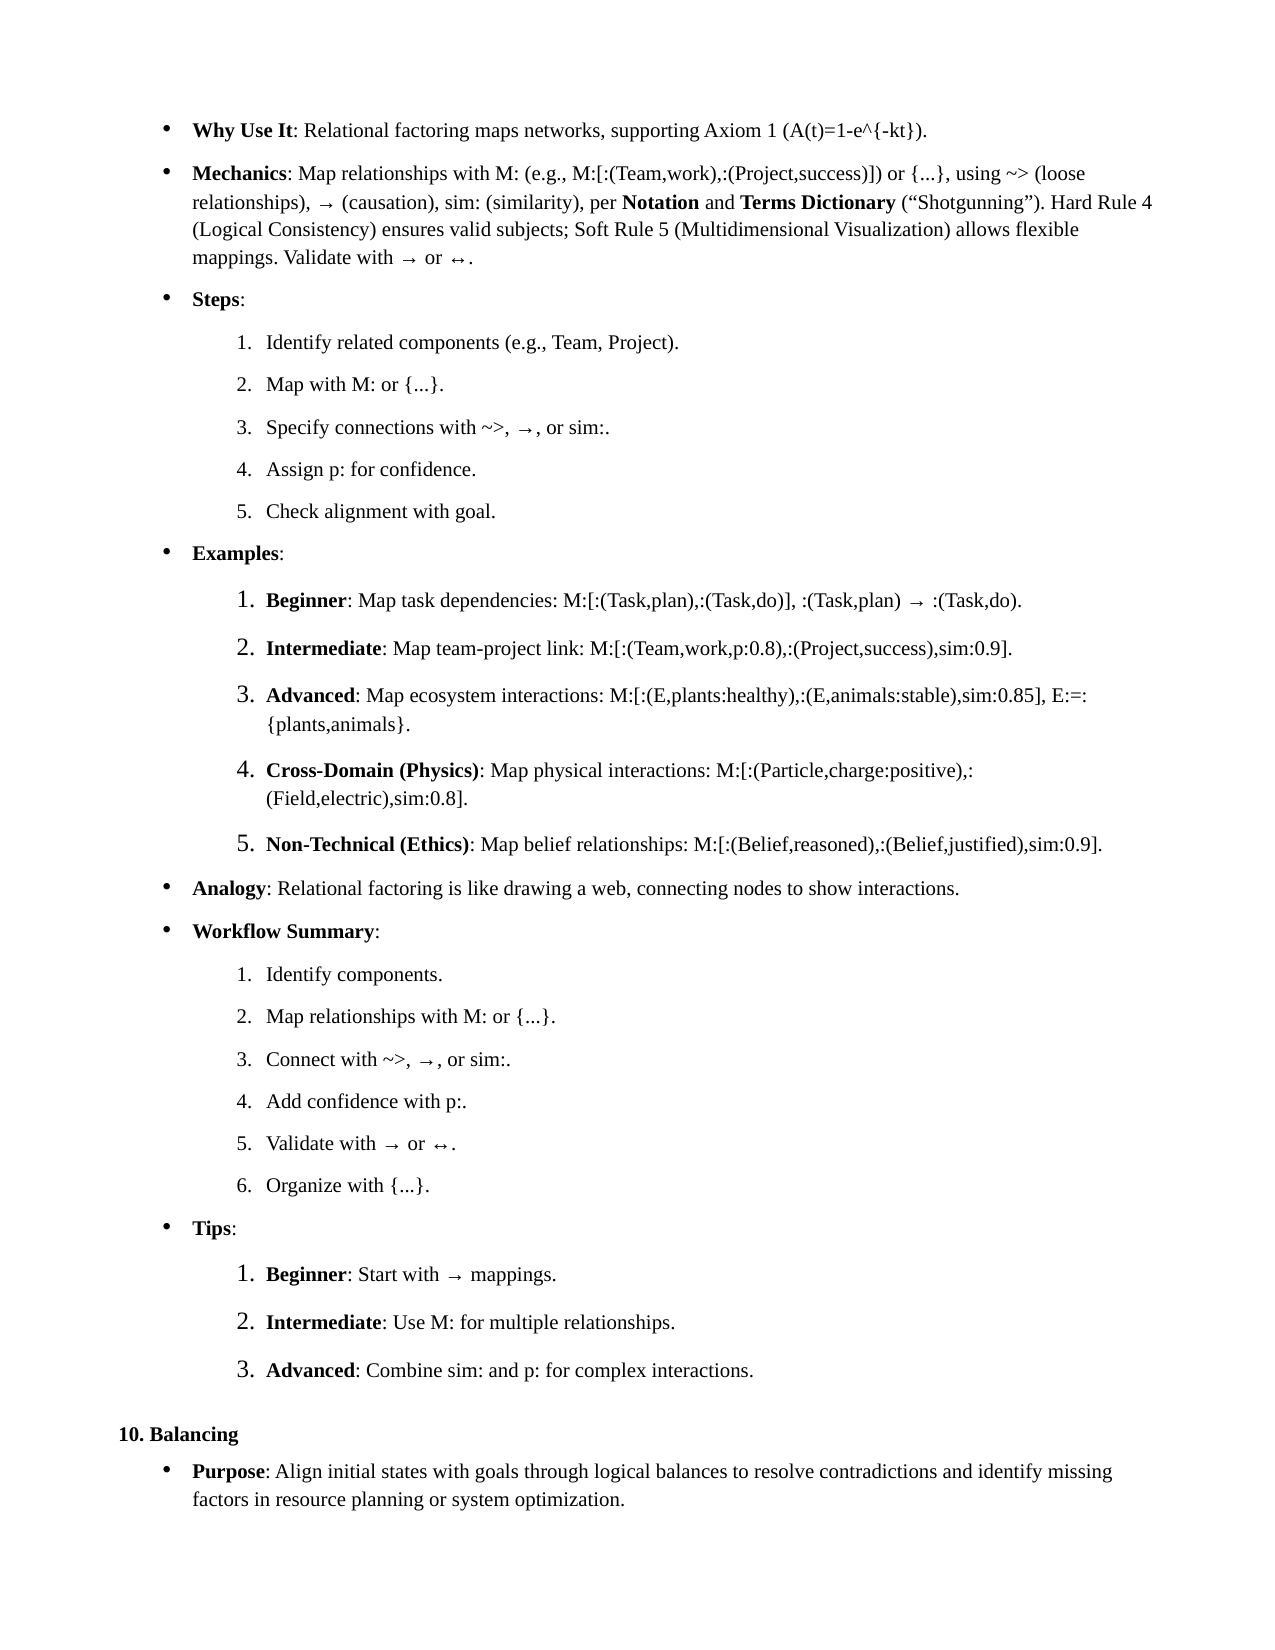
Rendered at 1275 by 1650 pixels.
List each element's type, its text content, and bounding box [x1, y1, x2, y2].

list Non-Technical (Ethics): Map belief relationships: M:[:(Belief,reasoned),:(Belief,justified),sim:0.9]. [236, 828, 1157, 857]
list Cross-Domain (Physics): Map physical interactions: M:[:(Particle,charge:positive),:(Field,electric),sim:0.8]. [236, 754, 1157, 810]
list Organize with {...}. [236, 1173, 1157, 1197]
list Map with M: or {...}. [236, 372, 1157, 396]
list Steps: [162, 287, 1157, 312]
list Add confidence with p:. [236, 1089, 1157, 1113]
list Map relationships with M: or {...}. [236, 1004, 1157, 1028]
list Beginner: Map task dependencies: M:[:(Task,plan),:(Task,do)], :(Task,plan) → :(Task,do). [236, 584, 1157, 613]
list Examples: [162, 541, 1157, 566]
list Check alignment with goal. [236, 499, 1157, 523]
list Why Use It: Relational factoring maps networks, supporting Axiom 1 (A(t)=1-e^{-kt}). [162, 118, 1157, 143]
list Identify components. [236, 962, 1157, 986]
list Identify related components (e.g., Team, Project). [236, 330, 1157, 354]
list Specify connections with ~>, →, or sim:. [236, 414, 1157, 439]
list Assign p: for confidence. [236, 457, 1157, 481]
list Connect with ~>, →, or sim:. [236, 1047, 1157, 1071]
list Intermediate: Map team-project link: M:[:(Team,work,p:0.8),:(Project,success),sim:0.9]. [236, 632, 1157, 661]
list Advanced: Combine sim: and p: for complex interactions. [236, 1354, 1157, 1382]
list Validate with → or ↔. [236, 1131, 1157, 1155]
list Tips: [162, 1215, 1157, 1240]
list Beginner: Start with → mappings. [236, 1258, 1157, 1287]
list Mechanics: Map relationships with M: (e.g., M:[:(Team,work),:(Project,success)]) or {...}, using ~> (loose relationships), → (causation), sim: (similarity), per Notation and Terms Dictionary (“Shotgunning”). Hard Rule 4 (Logical Consistency) ensures valid subjects; Soft Rule 5 (Multidimensional Visualization) allows flexible mappings. Validate with → or ↔. [162, 161, 1157, 269]
subtitle 10. Balancing [118, 1422, 1157, 1446]
list Advanced: Map ecosystem interactions: M:[:(E,plants:healthy),:(E,animals:stable),sim:0.85], E:=:{plants,animals}. [236, 679, 1157, 736]
list Intermediate: Use M: for multiple relationships. [236, 1306, 1157, 1335]
list Purpose: Align initial states with goals through logical balances to resolve contradictions and identify missing factors in resource planning or system optimization. [162, 1459, 1157, 1511]
list Analogy: Relational factoring is like drawing a web, connecting nodes to show interactions. [162, 876, 1157, 901]
list Workflow Summary: [162, 919, 1157, 944]
